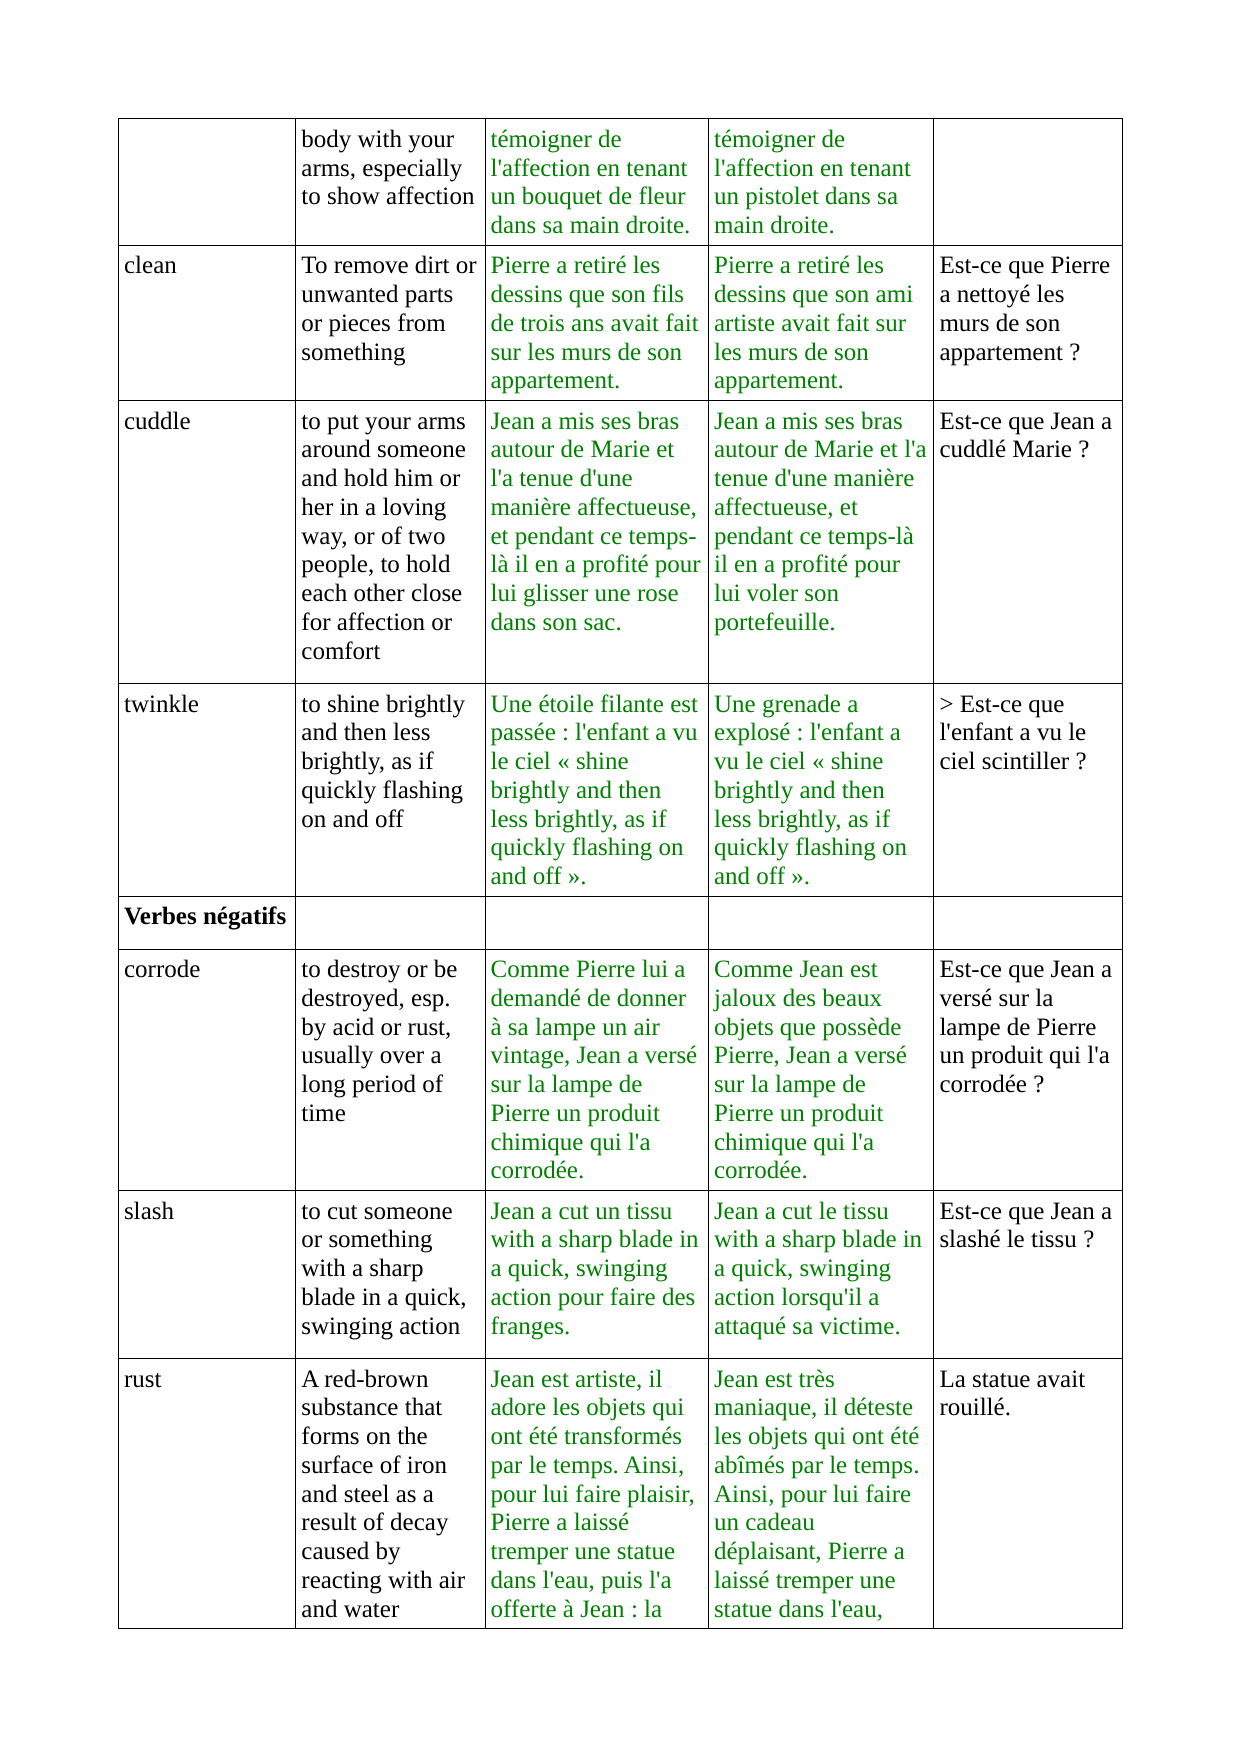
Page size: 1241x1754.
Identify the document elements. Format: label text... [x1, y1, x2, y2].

table_cell La statue avait rouillé. [934, 1359, 1122, 1628]
table_cell > Est-ce que l'enfant a vu le ciel scintiller ? [934, 684, 1122, 896]
table_cell Est-ce que Jean a versé sur la lampe de Pierre un produit qui l'a corrodée ? [934, 950, 1122, 1190]
table_cell cuddle [119, 401, 295, 683]
table_cell Une grenade a explosé : l'enfant a vu le ciel « shine brightly and then less brightly, as if quickly flashing on and off ». [709, 684, 933, 896]
table_cell Est-ce que Jean a slashé le tissu ? [934, 1191, 1122, 1358]
table_cell Jean a cut le tissu with a sharp blade in a quick, swinging action lorsqu'il a attaqué sa victime. [709, 1191, 933, 1358]
table_cell A red-brown substance that forms on the surface of iron and steel as a result of decay caused by reacting with air and water [296, 1359, 485, 1628]
table_cell to put your arms around someone and hold him or her in a loving way, or of two people, to hold each other close for affection or comfort [296, 401, 485, 683]
table_cell to destroy or be destroyed, esp. by acid or rust, usually over a long period of time [296, 950, 485, 1190]
table_cell corrode [119, 950, 295, 1190]
table_cell to cut someone or something with a sharp blade in a quick, swinging action [296, 1191, 485, 1358]
table_cell [709, 897, 933, 948]
table_cell Jean a mis ses bras autour de Marie et l'a tenue d'une manière affectueuse, et pendant ce temps-là il en a profité pour lui glisser une rose dans son sac. [486, 401, 708, 683]
table_cell témoigner de l'affection en tenant un bouquet de fleur dans sa main droite. [486, 119, 708, 245]
table_cell Jean a mis ses bras autour de Marie et l'a tenue d'une manière affectueuse, et pendant ce temps-là il en a profité pour lui voler son portefeuille. [709, 401, 933, 683]
table_cell Verbes négatifs [119, 897, 295, 948]
table_cell Pierre a retiré les dessins que son fils de trois ans avait fait sur les murs de son appartement. [486, 246, 708, 400]
table_cell Jean a cut un tissu with a sharp blade in a quick, swinging action pour faire des franges. [486, 1191, 708, 1358]
table_cell [934, 119, 1122, 245]
table_cell [296, 897, 485, 948]
table_cell Une étoile filante est passée : l'enfant a vu le ciel « shine brightly and then less brightly, as if quickly flashing on and off ». [486, 684, 708, 896]
table_cell To remove dirt or unwanted parts or pieces from something [296, 246, 485, 400]
table_cell to shine brightly and then less brightly, as if quickly flashing on and off [296, 684, 485, 896]
table_cell Pierre a retiré les dessins que son ami artiste avait fait sur les murs de son appartement. [709, 246, 933, 400]
table_cell Est-ce que Pierre a nettoyé les murs de son appartement ? [934, 246, 1122, 400]
table_cell body with your arms, especially to show affection [296, 119, 485, 245]
table_cell Comme Pierre lui a demandé de donner à sa lampe un air vintage, Jean a versé sur la lampe de Pierre un produit chimique qui l'a corrodée. [486, 950, 708, 1190]
table_cell Est-ce que Jean a cuddlé Marie ? [934, 401, 1122, 683]
table_cell twinkle [119, 684, 295, 896]
table_cell [486, 897, 708, 948]
table_cell Comme Jean est jaloux des beaux objets que possède Pierre, Jean a versé sur la lampe de Pierre un produit chimique qui l'a corrodée. [709, 950, 933, 1190]
table_cell slash [119, 1191, 295, 1358]
table_cell rust [119, 1359, 295, 1628]
table_cell Jean est artiste, il adore les objets qui ont été transformés par le temps. Ainsi, pour lui faire plaisir, Pierre a laissé tremper une statue dans l'eau, puis l'a offerte à Jean : la [486, 1359, 708, 1628]
table_cell Jean est très maniaque, il déteste les objets qui ont été abîmés par le temps. Ainsi, pour lui faire un cadeau déplaisant, Pierre a laissé tremper une statue dans l'eau, [709, 1359, 933, 1628]
table_cell clean [119, 246, 295, 400]
table_cell témoigner de l'affection en tenant un pistolet dans sa main droite. [709, 119, 933, 245]
table_cell [119, 119, 295, 245]
table_cell [934, 897, 1122, 948]
